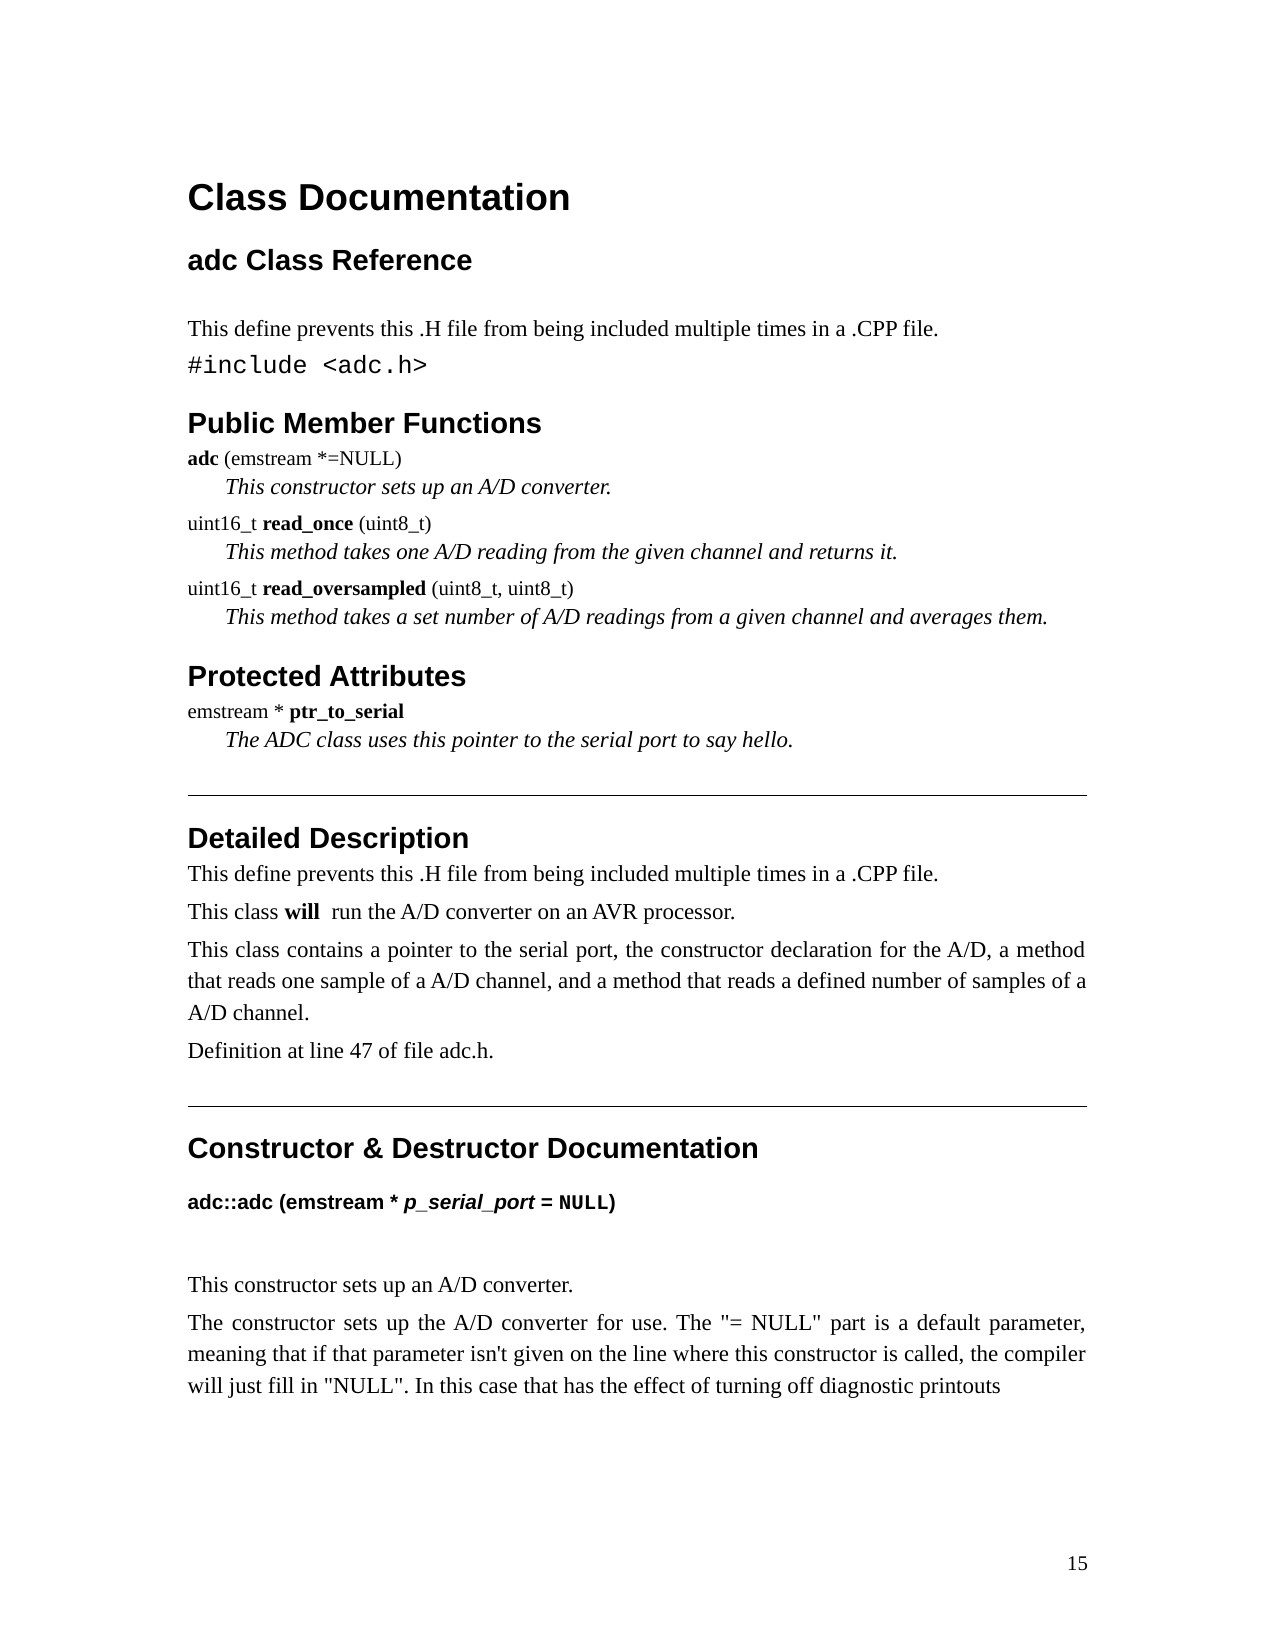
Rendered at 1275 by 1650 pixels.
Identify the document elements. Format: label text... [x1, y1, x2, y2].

text This class contains a pointer to the serial port, the constructor declaration for the A/D, a method that reads one sample of a A/D channel, and a method that reads a defined number of samples of a A/D channel. [187, 936, 1087, 1026]
subtitle Public Member Functions [187, 406, 1087, 439]
subtitle adc::adc (emstream * p_serial_port = NULL) [187, 1190, 1087, 1216]
text #include <adc.h> [187, 353, 1087, 381]
text The ADC class uses this pointer to the serial port to say hello. [225, 726, 1087, 753]
list emstream * ptr_to_serial [187, 699, 1087, 723]
subtitle Detailed Description [187, 821, 1087, 854]
subtitle Protected Attributes [187, 659, 1087, 693]
subtitle Class Documentation [187, 175, 1087, 218]
text This define prevents this .H file from being included multiple times in a .CPP file. [187, 315, 1087, 341]
text This class will run the A/D converter on an AVR processor. [187, 898, 1087, 924]
subtitle adc Class Reference [187, 243, 1087, 277]
list uint16_t read_once (uint8_t) [187, 511, 1087, 535]
text This define prevents this .H file from being included multiple times in a .CPP file. [187, 860, 1087, 887]
text Definition at line 47 of file adc.h. [187, 1037, 1087, 1063]
text The constructor sets up the A/D converter for use. The "= NULL" part is a default parameter, meaning that if that parameter isn't given on the line where this constructor is called, the compiler will just fill in "NULL". In this case that has the effect of turning off diagnostic printouts [187, 1309, 1087, 1398]
text This method takes one A/D reading from the given channel and returns it. [225, 538, 1087, 564]
list uint16_t read_oversampled (uint8_t, uint8_t) [187, 576, 1087, 600]
list adc (emstream *=NULL) [187, 446, 1087, 470]
text This constructor sets up an A/D converter. [225, 473, 1087, 499]
text This constructor sets up an A/D converter. [187, 1271, 1087, 1297]
subtitle Constructor & Destructor Documentation [187, 1131, 1087, 1165]
text This method takes a set number of A/D readings from a given channel and averages them. [225, 603, 1087, 629]
